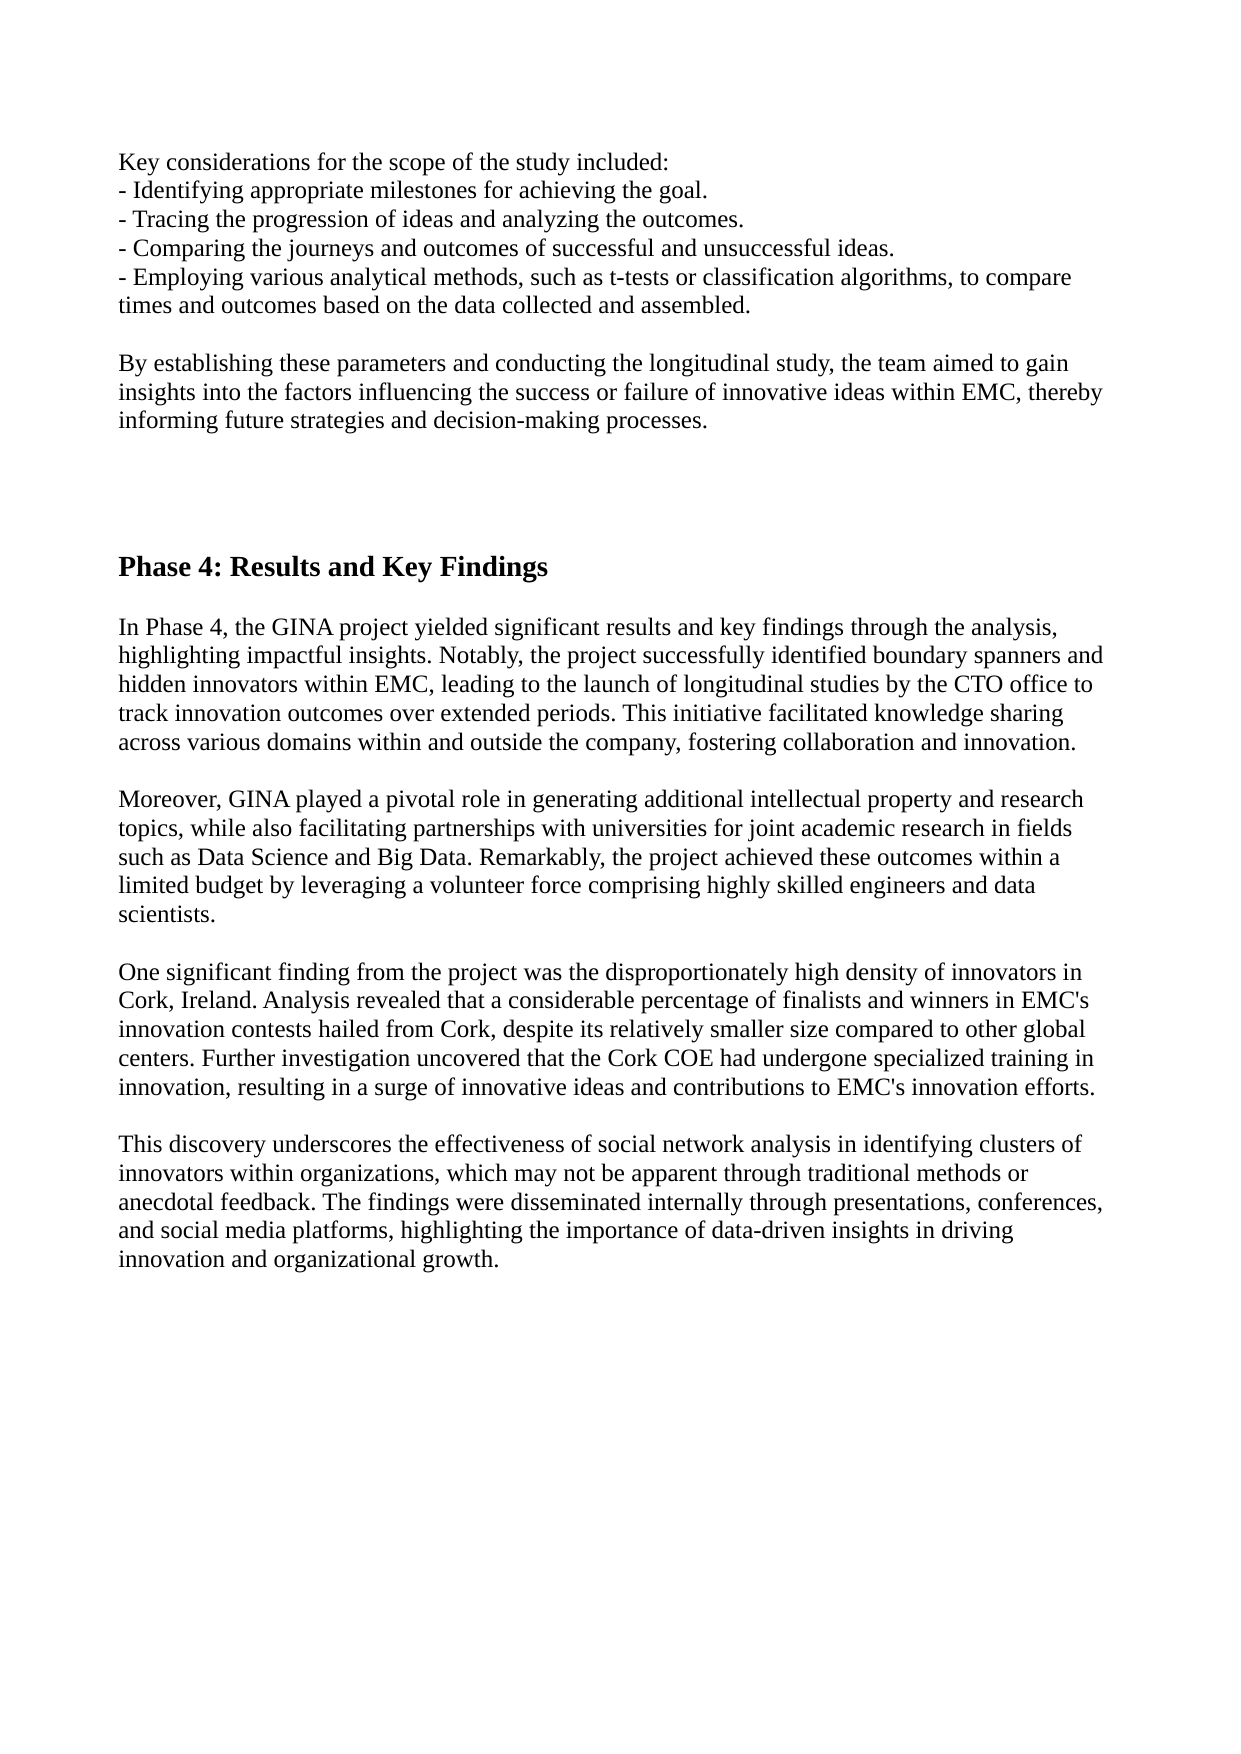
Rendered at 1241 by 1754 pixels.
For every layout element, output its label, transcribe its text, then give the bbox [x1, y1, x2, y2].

text - Employing various analytical methods, such as t-tests or classification algorithms, to compare times and outcomes based on the data collected and assembled. [118, 262, 1122, 319]
text - Tracing the progression of ideas and analyzing the outcomes. [118, 204, 1122, 233]
text This discovery underscores the effectiveness of social network analysis in identifying clusters of innovators within organizations, which may not be apparent through traditional methods or anecdotal feedback. The findings were disseminated internally through presentations, conferences, and social media platforms, highlighting the importance of data-driven insights in driving innovation and organizational growth. [118, 1129, 1122, 1273]
text Phase 4: Results and Key Findings [118, 549, 1122, 583]
text One significant finding from the project was the disproportionately high density of innovators in Cork, Ireland. Analysis revealed that a considerable percentage of finalists and winners in EMC's innovation contests hailed from Cork, despite its relatively smaller size compared to other global centers. Further investigation uncovered that the Cork COE had undergone specialized training in innovation, resulting in a surge of innovative ideas and contributions to EMC's innovation efforts. [118, 957, 1122, 1100]
text - Comparing the journeys and outcomes of successful and unsuccessful ideas. [118, 233, 1122, 262]
text - Identifying appropriate milestones for achieving the goal. [118, 176, 1122, 204]
text In Phase 4, the GINA project yielded significant results and key findings through the analysis, highlighting impactful insights. Notably, the project successfully identified boundary spanners and hidden innovators within EMC, leading to the launch of longitudinal studies by the CTO office to track innovation outcomes over extended periods. This initiative facilitated knowledge sharing across various domains within and outside the company, fostering collaboration and innovation. [118, 612, 1122, 755]
text Key considerations for the scope of the study included: [118, 147, 1122, 176]
text Moreover, GINA played a pivotal role in generating additional intellectual property and research topics, while also facilitating partnerships with universities for joint academic research in fields such as Data Science and Big Data. Remarkably, the project achieved these outcomes within a limited budget by leveraging a volunteer force comprising highly skilled engineers and data scientists. [118, 784, 1122, 928]
text By establishing these parameters and conducting the longitudinal study, the team aimed to gain insights into the factors influencing the success or failure of innovative ideas within EMC, thereby informing future strategies and decision-making processes. [118, 348, 1122, 434]
